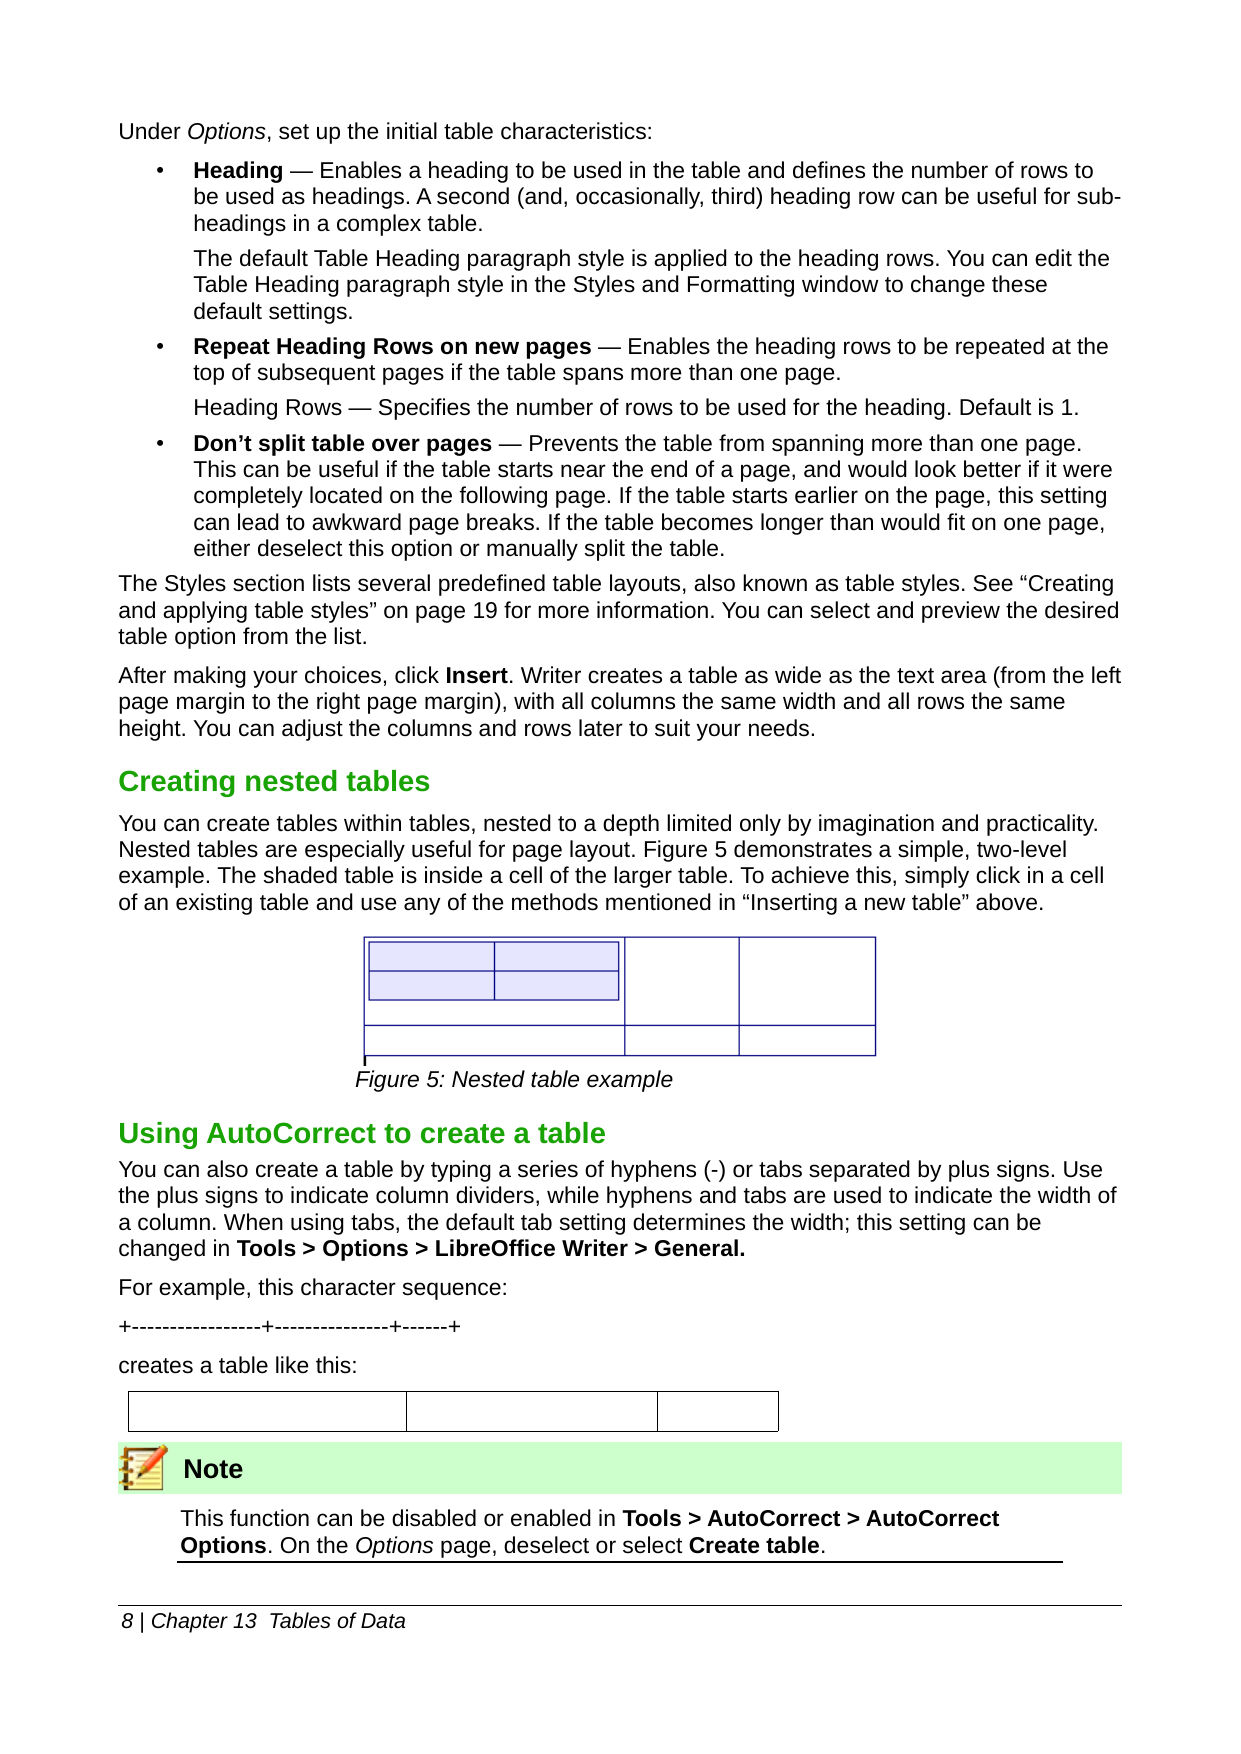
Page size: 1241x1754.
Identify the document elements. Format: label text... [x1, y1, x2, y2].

text This function can be disabled or enabled in Tools > AutoCorrect > AutoCorrect Options. On the Options page, deselect or select Create table. [177, 1502, 1063, 1561]
text After making your choices, click Insert. Writer creates a table as wide as the text area (from the left page margin to the right page margin), with all columns the same width and all rows the same height. You can adjust the columns and rows later to suit your needs. [118, 662, 1122, 741]
text +-----------------+---------------+------+ [118, 1313, 1122, 1339]
subtitle Note [118, 1442, 1122, 1494]
text Figure 5: Nested table example [355, 1066, 886, 1092]
picture [354, 927, 886, 1066]
list The default Table Heading paragraph style is applied to the heading rows. You can edit the Table Heading paragraph style in the Styles and Formatting window to change these default settings. [193, 245, 1122, 324]
table_header [407, 1392, 657, 1431]
list Don’t split table over pages — Prevents the table from spanning more than one page. This can be useful if the table starts near the end of a page, and would look better if it were completely located on the following page. If the table starts earlier on the page, this setting can lead to awkward page breaks. If the table becomes longer than would fit on one page, either deselect this option or manually split the table. [156, 429, 1122, 561]
subtitle Creating nested tables [118, 764, 1122, 798]
list Repeat Heading Rows on new pages — Enables the heading rows to be repeated at the top of subsequent pages if the table spans more than one page. [156, 333, 1122, 386]
subtitle Using AutoCorrect to create a table [118, 1117, 1122, 1150]
picture [119, 1443, 170, 1494]
table_header [658, 1392, 778, 1431]
table_header [129, 1392, 406, 1431]
text You can also create a table by typing a series of hyphens (-) or tabs separated by plus signs. Use the plus signs to indicate column dividers, while hyphens and tabs are used to indicate the width of a column. When using tabs, the default tab setting determines the width; this setting can be changed in Tools > Options > LibreOffice Writer > General. [118, 1156, 1122, 1261]
text For example, this character sequence: [118, 1274, 1122, 1300]
list Heading Rows — Specifies the number of rows to be used for the heading. Default is 1. [193, 394, 1122, 421]
list Under Options, set up the initial table characteristics: [118, 118, 1122, 144]
text creates a table like this: [118, 1352, 1122, 1378]
text You can create tables within tables, nested to a depth limited only by imagination and practicality. Nested tables are especially useful for page layout. Figure 5 demonstrates a simple, two-level example. The shaded table is inside a cell of the larger table. To achieve this, simply click in a cell of an existing table and use any of the methods mentioned in “Inserting a new table” above. [118, 810, 1122, 915]
text The Styles section lists several predefined table layouts, also known as table styles. See “Creating and applying table styles” on page 19 for more information. You can select and preview the desired table option from the list. [118, 570, 1122, 649]
list Heading — Enables a heading to be used in the table and defines the number of rows to be used as headings. A second (and, occasionally, third) heading row can be useful for sub-headings in a complex table. [156, 157, 1122, 236]
